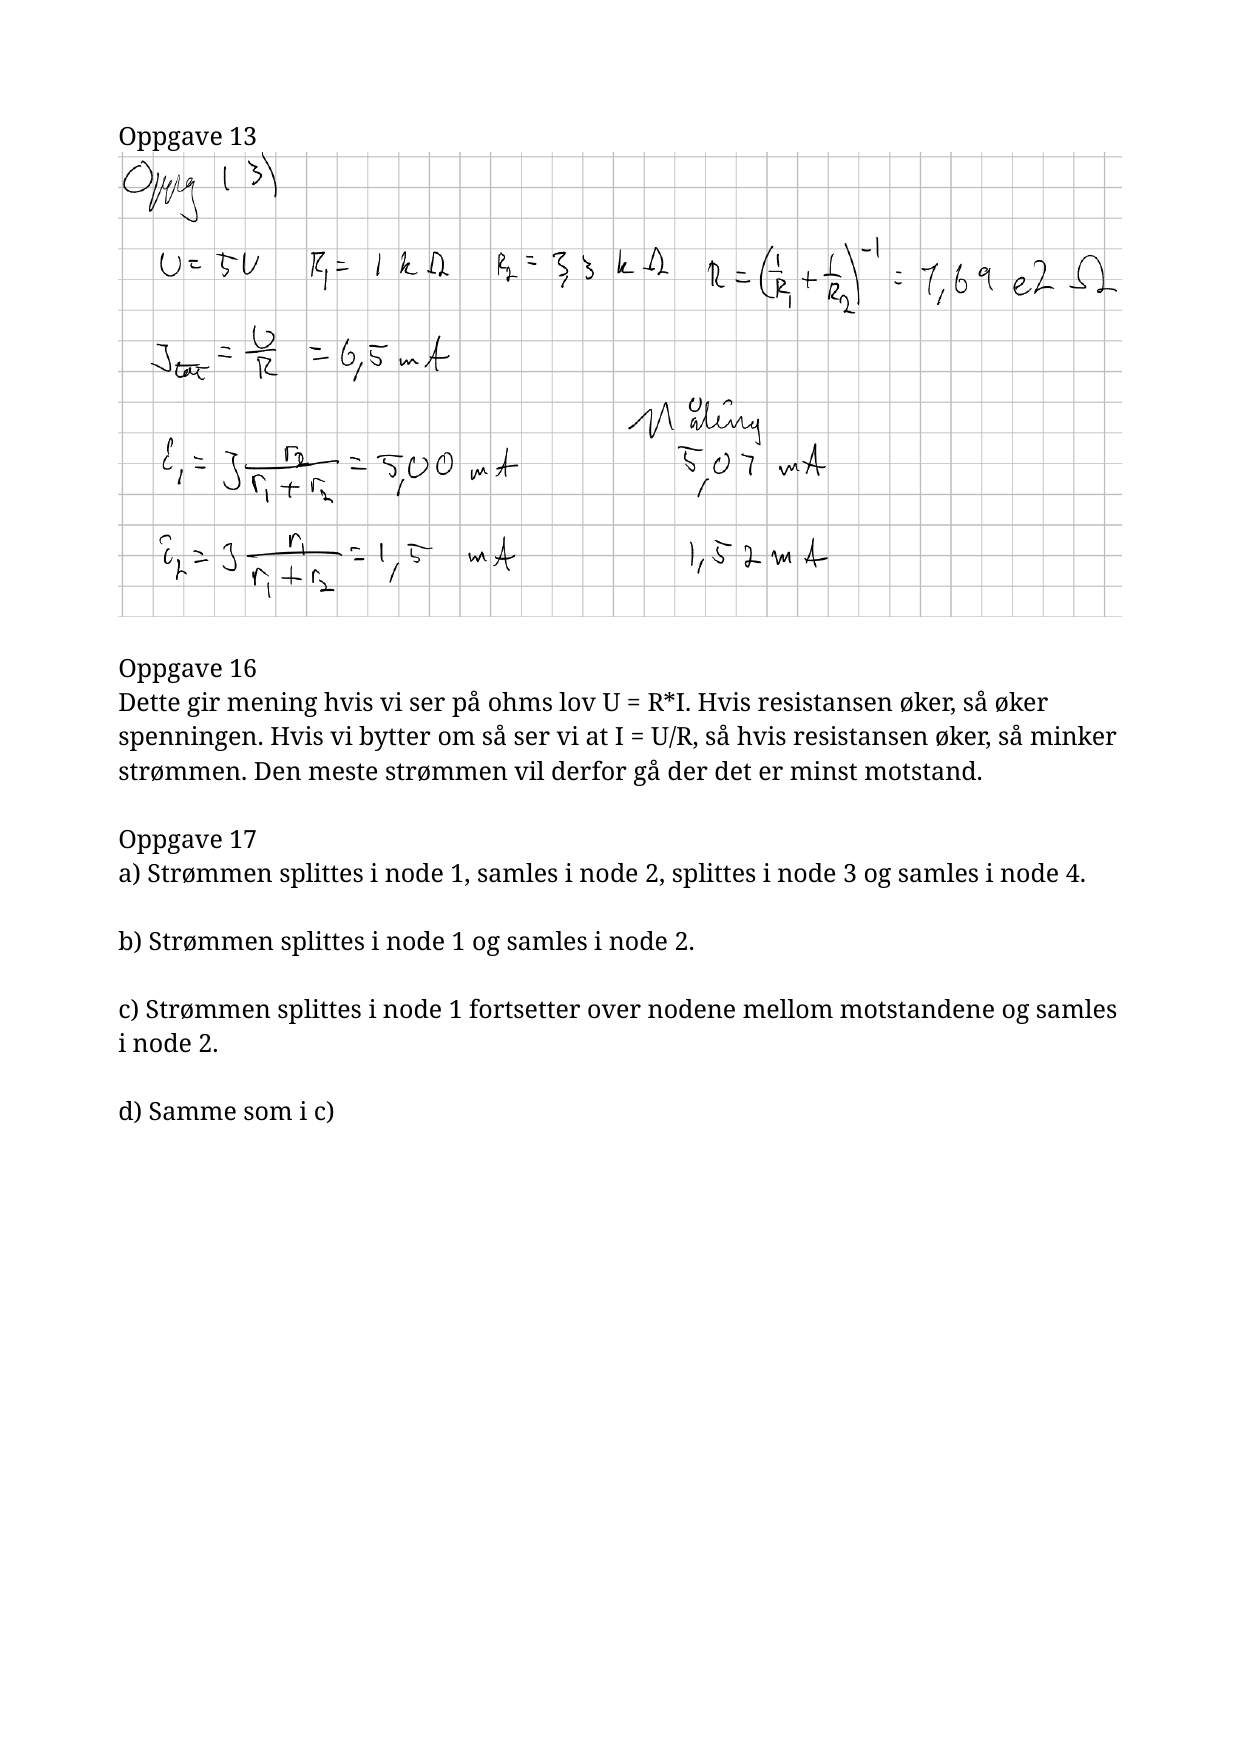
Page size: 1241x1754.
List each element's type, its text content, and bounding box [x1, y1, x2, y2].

text d) Samme som i c) [118, 1094, 1122, 1128]
text a) Strømmen splittes i node 1, samles i node 2, splittes i node 3 og samles i node 4. [118, 855, 1122, 889]
text Oppgave 13 [118, 118, 1122, 152]
text Dette gir mening hvis vi ser på ohms lov U = R*I. Hvis resistansen øker, så øker spenningen. Hvis vi bytter om så ser vi at I = U/R, så hvis resistansen øker, så minker strømmen. Den meste strømmen vil derfor gå der det er minst motstand. [118, 685, 1122, 787]
text Oppgave 17 [118, 821, 1122, 855]
text Oppgave 16 [118, 651, 1122, 685]
text b) Strømmen splittes i node 1 og samles i node 2. [118, 923, 1122, 957]
picture [118, 152, 1123, 617]
text c) Strømmen splittes i node 1 fortsetter over nodene mellom motstandene og samles i node 2. [118, 992, 1122, 1060]
